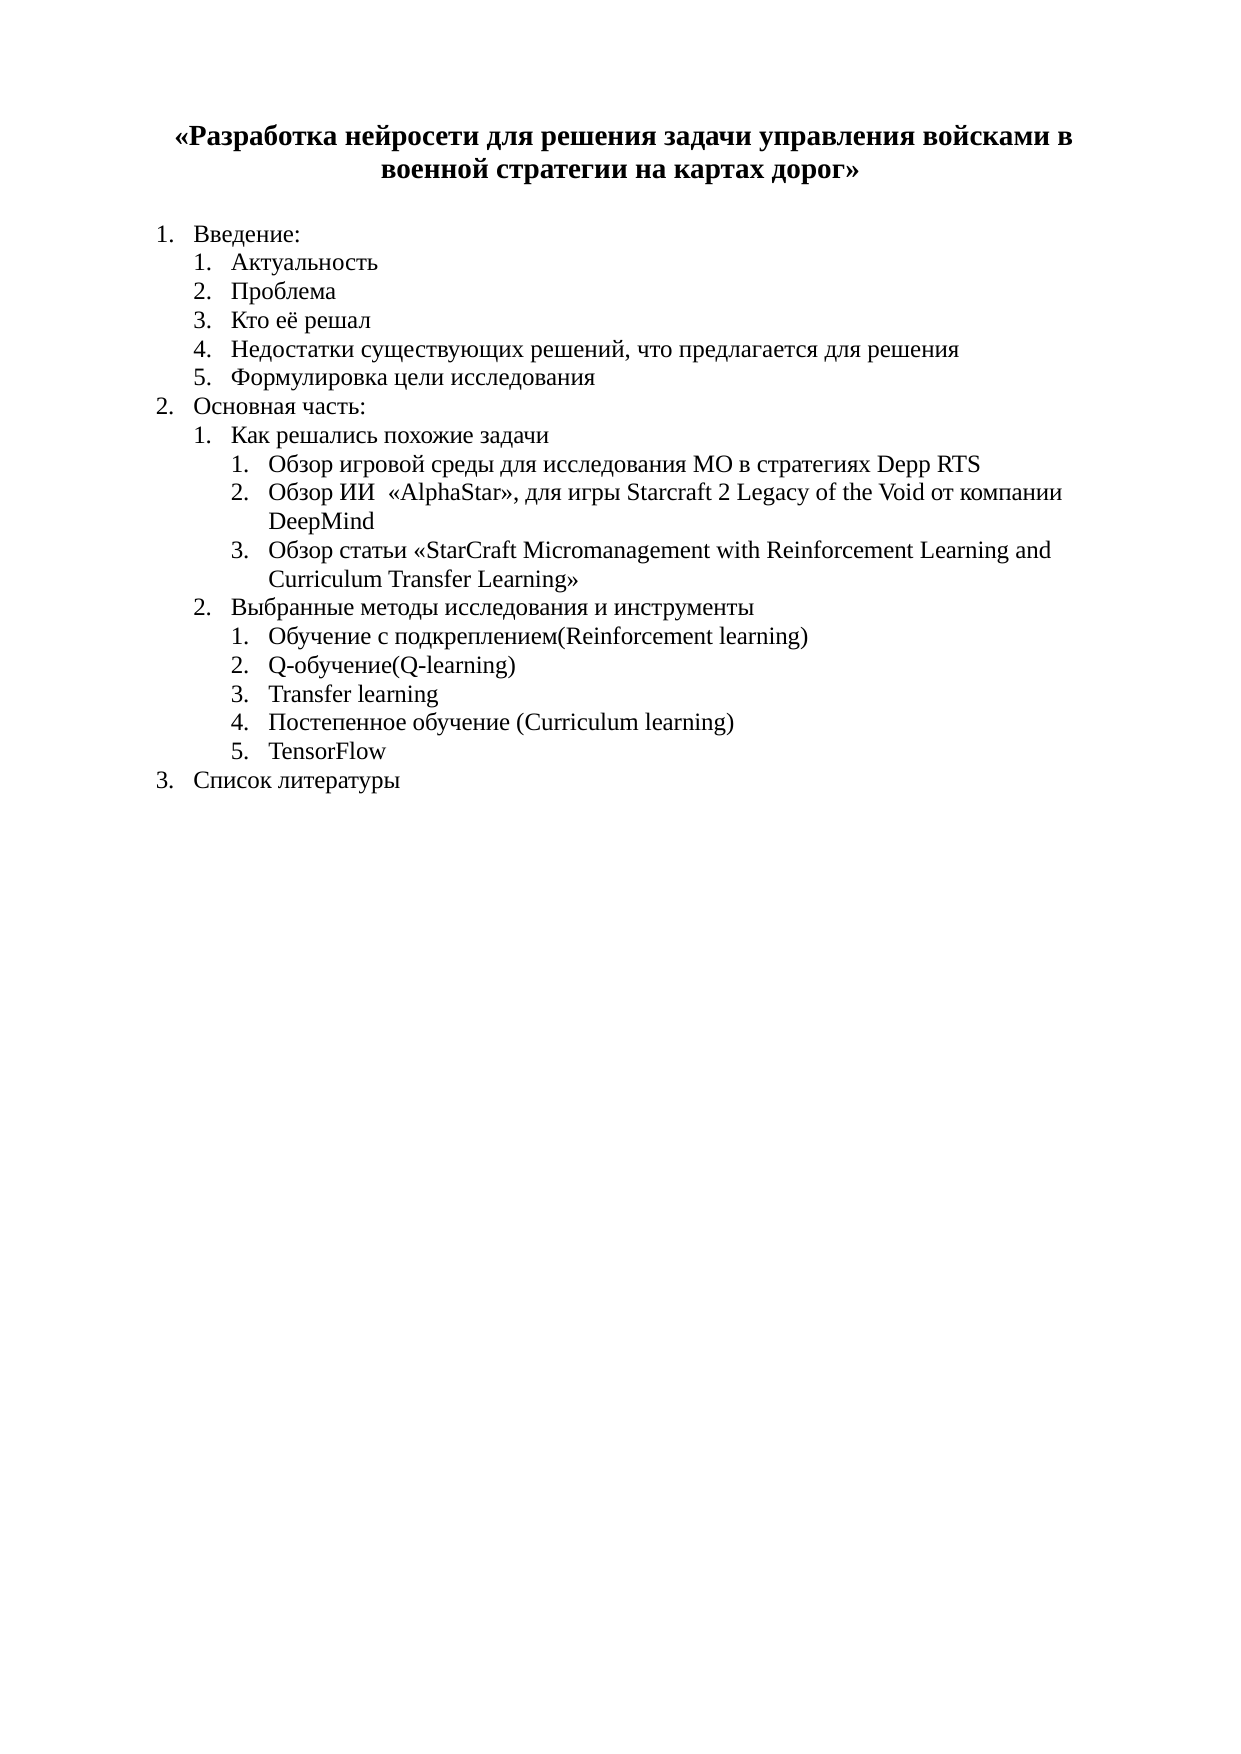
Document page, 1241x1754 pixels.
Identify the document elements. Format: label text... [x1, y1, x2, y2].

list Основная часть: [156, 391, 1122, 420]
list Обзор статьи «StarCraft Micromanagement with Reinforcement Learning and Curriculum Transfer Learning» [231, 535, 1122, 592]
list Актуальность [193, 247, 1122, 276]
list Обзор игровой среды для исследования МО в стратегиях Depp RTS [231, 449, 1122, 477]
list Введение: [156, 219, 1122, 247]
list Выбранные методы исследования и инструменты [193, 592, 1122, 621]
text «Разработка нейросети для решения задачи управления войсками в военной стратегии на картах дорог» [118, 118, 1122, 185]
list Transfer learning [231, 679, 1122, 707]
list Список литературы [156, 765, 1122, 794]
list Кто её решал [193, 305, 1122, 334]
list Формулировка цели исследования [193, 362, 1122, 391]
list Обзор ИИ «AlphaStar», для игры Starcraft 2 Legacy of the Void от компании DeepMind [231, 477, 1122, 535]
list Проблема [193, 276, 1122, 305]
list Как решались похожие задачи [193, 420, 1122, 449]
list TensorFlow [231, 736, 1122, 765]
list Недостатки существующих решений, что предлагается для решения [193, 334, 1122, 362]
list Обучение с подкреплением(Reinforcement learning) [231, 621, 1122, 650]
list Q-обучение(Q-learning) [231, 650, 1122, 679]
list Постепенное обучение (Curriculum learning) [231, 707, 1122, 736]
